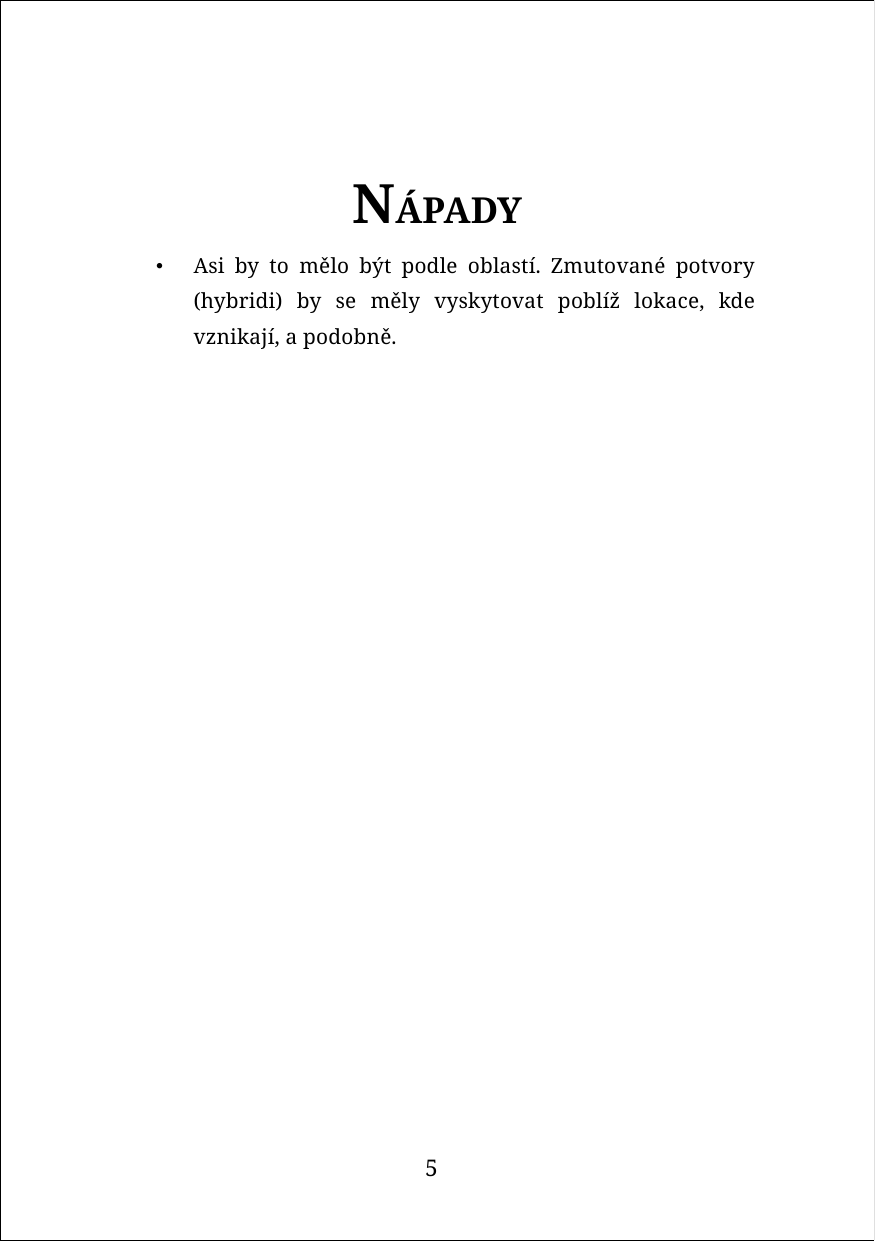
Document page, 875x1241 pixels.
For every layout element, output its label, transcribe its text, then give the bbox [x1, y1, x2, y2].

subtitle Nápady [118, 166, 756, 239]
list Asi by to mělo být podle oblastí. Zmutované potvory (hybridi) by se měly vyskytovat poblíž lokace, kde vznikají, a podobně. [156, 251, 756, 351]
